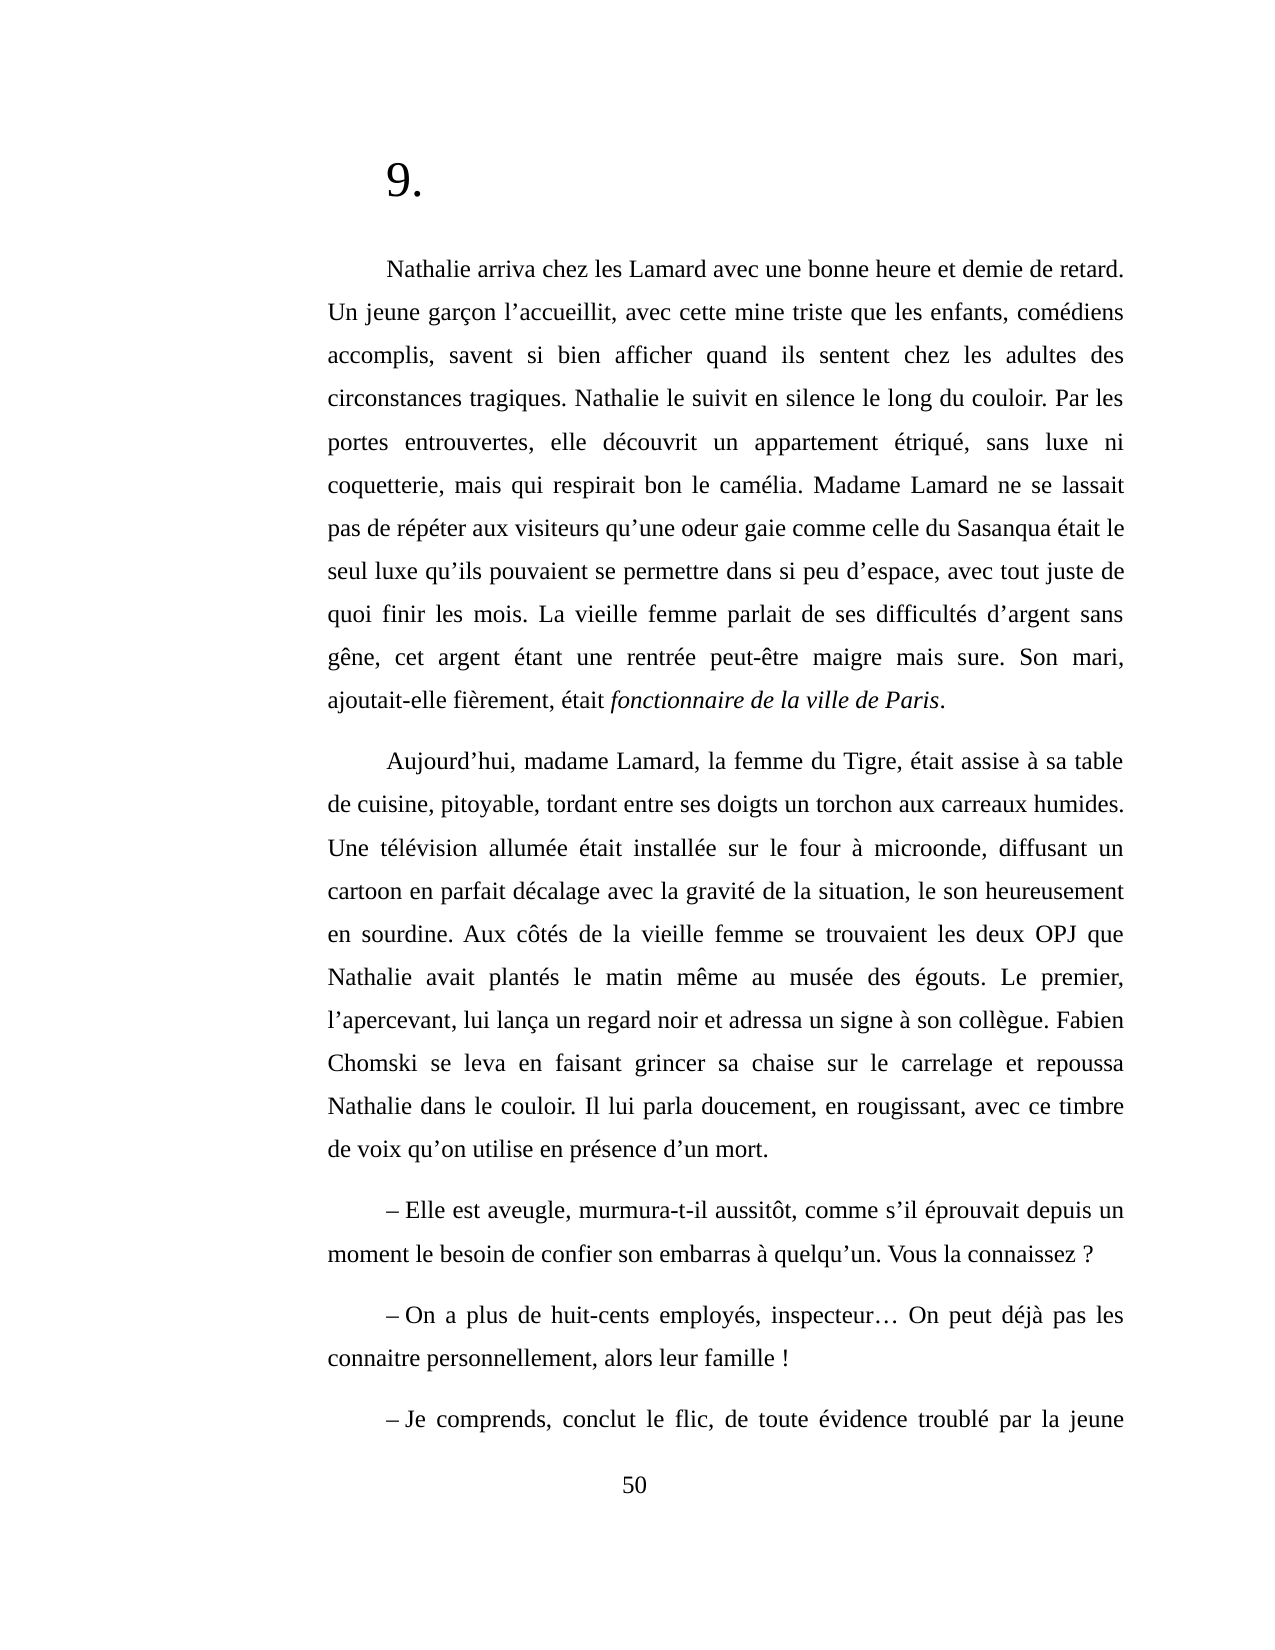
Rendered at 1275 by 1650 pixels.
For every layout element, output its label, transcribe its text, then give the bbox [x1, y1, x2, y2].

text Aujourd’hui, madame Lamard, la femme du Tigre, était assise à sa table de cuisine, pitoyable, tordant entre ses doigts un torchon aux carreaux humides. Une télévision allumée était installée sur le four à microonde, diffusant un cartoon en parfait décalage avec la gravité de la situation, le son heureusement en sourdine. Aux côtés de la vieille femme se trouvaient les deux OPJ que Nathalie avait plantés le matin même au musée des égouts. Le premier, l’apercevant, lui lança un regard noir et adressa un signe à son collègue. Fabien Chomski se leva en faisant grincer sa chaise sur le carrelage et repoussa Nathalie dans le couloir. Il lui parla doucement, en rougissant, avec ce timbre de voix qu’on utilise en présence d’un mort. [327, 746, 1125, 1163]
text – On a plus de huit-cents employés, inspecteur… On peut déjà pas les connaitre personnellement, alors leur famille ! [327, 1300, 1125, 1372]
text Nathalie arriva chez les Lamard avec une bonne heure et demie de retard. Un jeune garçon l’accueillit, avec cette mine triste que les enfants, comédiens accomplis, savent si bien afficher quand ils sentent chez les adultes des circonstances tragiques. Nathalie le suivit en silence le long du couloir. Par les portes entrouvertes, elle découvrit un appartement étriqué, sans luxe ni coquetterie, mais qui respirait bon le camélia. Madame Lamard ne se lassait pas de répéter aux visiteurs qu’une odeur gaie comme celle du Sasanqua était le seul luxe qu’ils pouvaient se permettre dans si peu d’espace, avec tout juste de quoi finir les mois. La vieille femme parlait de ses difficultés d’argent sans gêne, cet argent étant une rentrée peut-être maigre mais sure. Son mari, ajoutait-elle fièrement, était fonctionnaire de la ville de Paris. [327, 254, 1125, 714]
text – Je comprends, conclut le flic, de toute évidence troublé par la jeune [327, 1404, 1125, 1433]
text – Elle est aveugle, murmura-t-il aussitôt, comme s’il éprouvait depuis un moment le besoin de confier son embarras à quelqu’un. Vous la connaissez ? [327, 1196, 1125, 1267]
